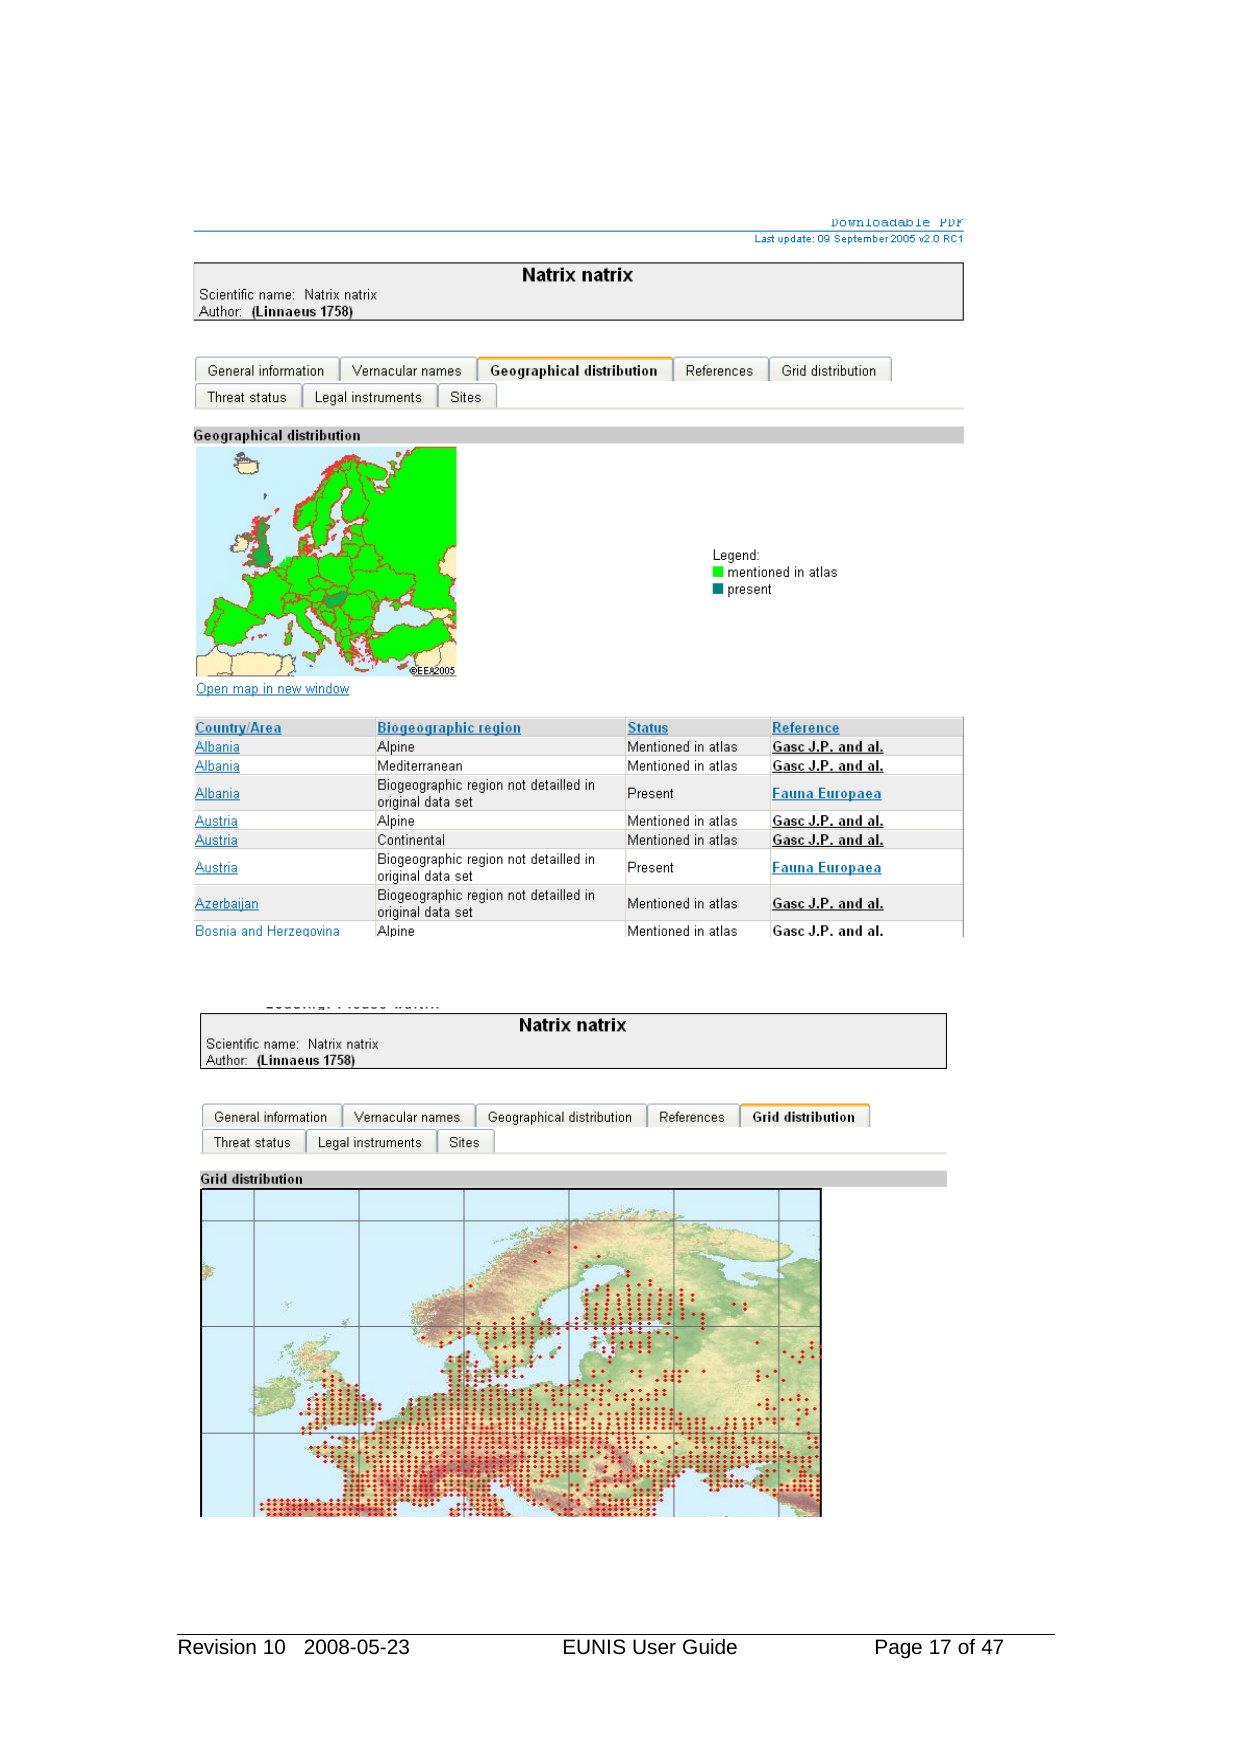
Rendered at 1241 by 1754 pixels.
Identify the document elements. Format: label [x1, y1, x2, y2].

picture [193, 219, 968, 937]
picture [193, 1007, 951, 1517]
